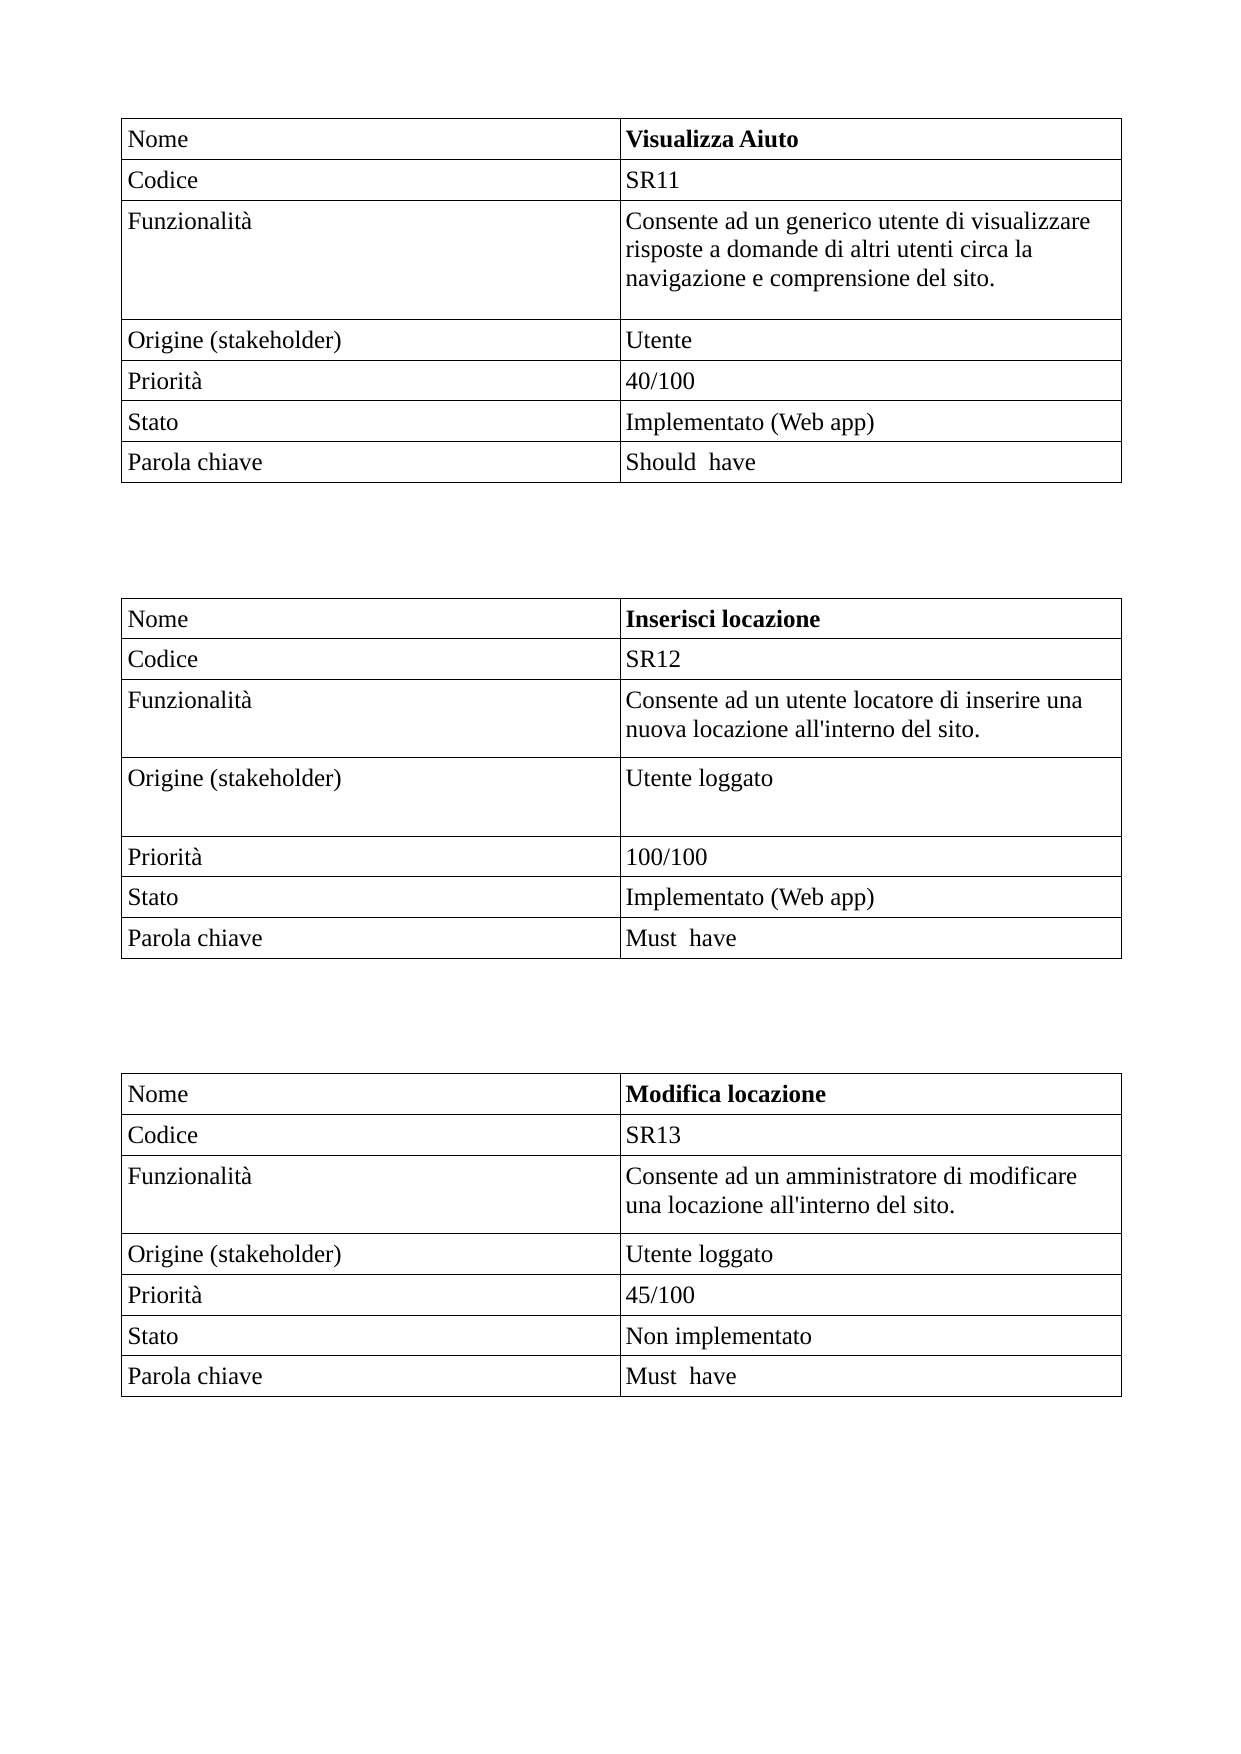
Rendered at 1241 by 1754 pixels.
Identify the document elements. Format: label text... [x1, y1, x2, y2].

table_cell Should have [621, 442, 1121, 482]
table_header Visualizza Aiuto [621, 119, 1121, 159]
table_cell Priorità [122, 1275, 620, 1314]
table_cell Priorità [122, 361, 620, 400]
table_cell Parola chiave [122, 918, 620, 958]
table_header Nome [122, 599, 620, 638]
table_cell 100/100 [621, 837, 1121, 876]
table_cell Origine (stakeholder) [122, 758, 620, 836]
table_cell Stato [122, 877, 620, 917]
table_header Modifica locazione [621, 1074, 1121, 1114]
table_cell SR12 [621, 639, 1121, 679]
table_cell Funzionalità [122, 680, 620, 757]
table_cell Stato [122, 401, 620, 441]
table_header Nome [122, 119, 620, 159]
table_cell Implementato (Web app) [621, 877, 1121, 917]
table_cell SR13 [621, 1115, 1121, 1155]
table_cell SR11 [621, 160, 1121, 199]
table_cell Utente [621, 320, 1121, 360]
table_cell Codice [122, 160, 620, 199]
table_cell 40/100 [621, 361, 1121, 400]
table_cell Utente loggato [621, 758, 1121, 836]
table_cell Parola chiave [122, 1356, 620, 1396]
table_cell Parola chiave [122, 442, 620, 482]
table_cell Priorità [122, 837, 620, 876]
table_cell Must have [621, 1356, 1121, 1396]
table_cell Utente loggato [621, 1234, 1121, 1274]
table_header Nome [122, 1074, 620, 1114]
table_cell Origine (stakeholder) [122, 1234, 620, 1274]
table_cell Funzionalità [122, 1156, 620, 1233]
table_cell Consente ad un generico utente di visualizzare risposte a domande di altri utenti circa la navigazione e comprensione del sito. [621, 201, 1121, 319]
table_cell Consente ad un amministratore di modificare una locazione all'interno del sito. [621, 1156, 1121, 1233]
table_cell Non implementato [621, 1316, 1121, 1355]
table_cell Funzionalità [122, 201, 620, 319]
table_cell Consente ad un utente locatore di inserire una nuova locazione all'interno del sito. [621, 680, 1121, 757]
table_cell Origine (stakeholder) [122, 320, 620, 360]
table_header Inserisci locazione [621, 599, 1121, 638]
table_cell Implementato (Web app) [621, 401, 1121, 441]
table_cell Codice [122, 1115, 620, 1155]
table_cell Codice [122, 639, 620, 679]
table_cell Stato [122, 1316, 620, 1355]
table_cell Must have [621, 918, 1121, 958]
table_cell 45/100 [621, 1275, 1121, 1314]
